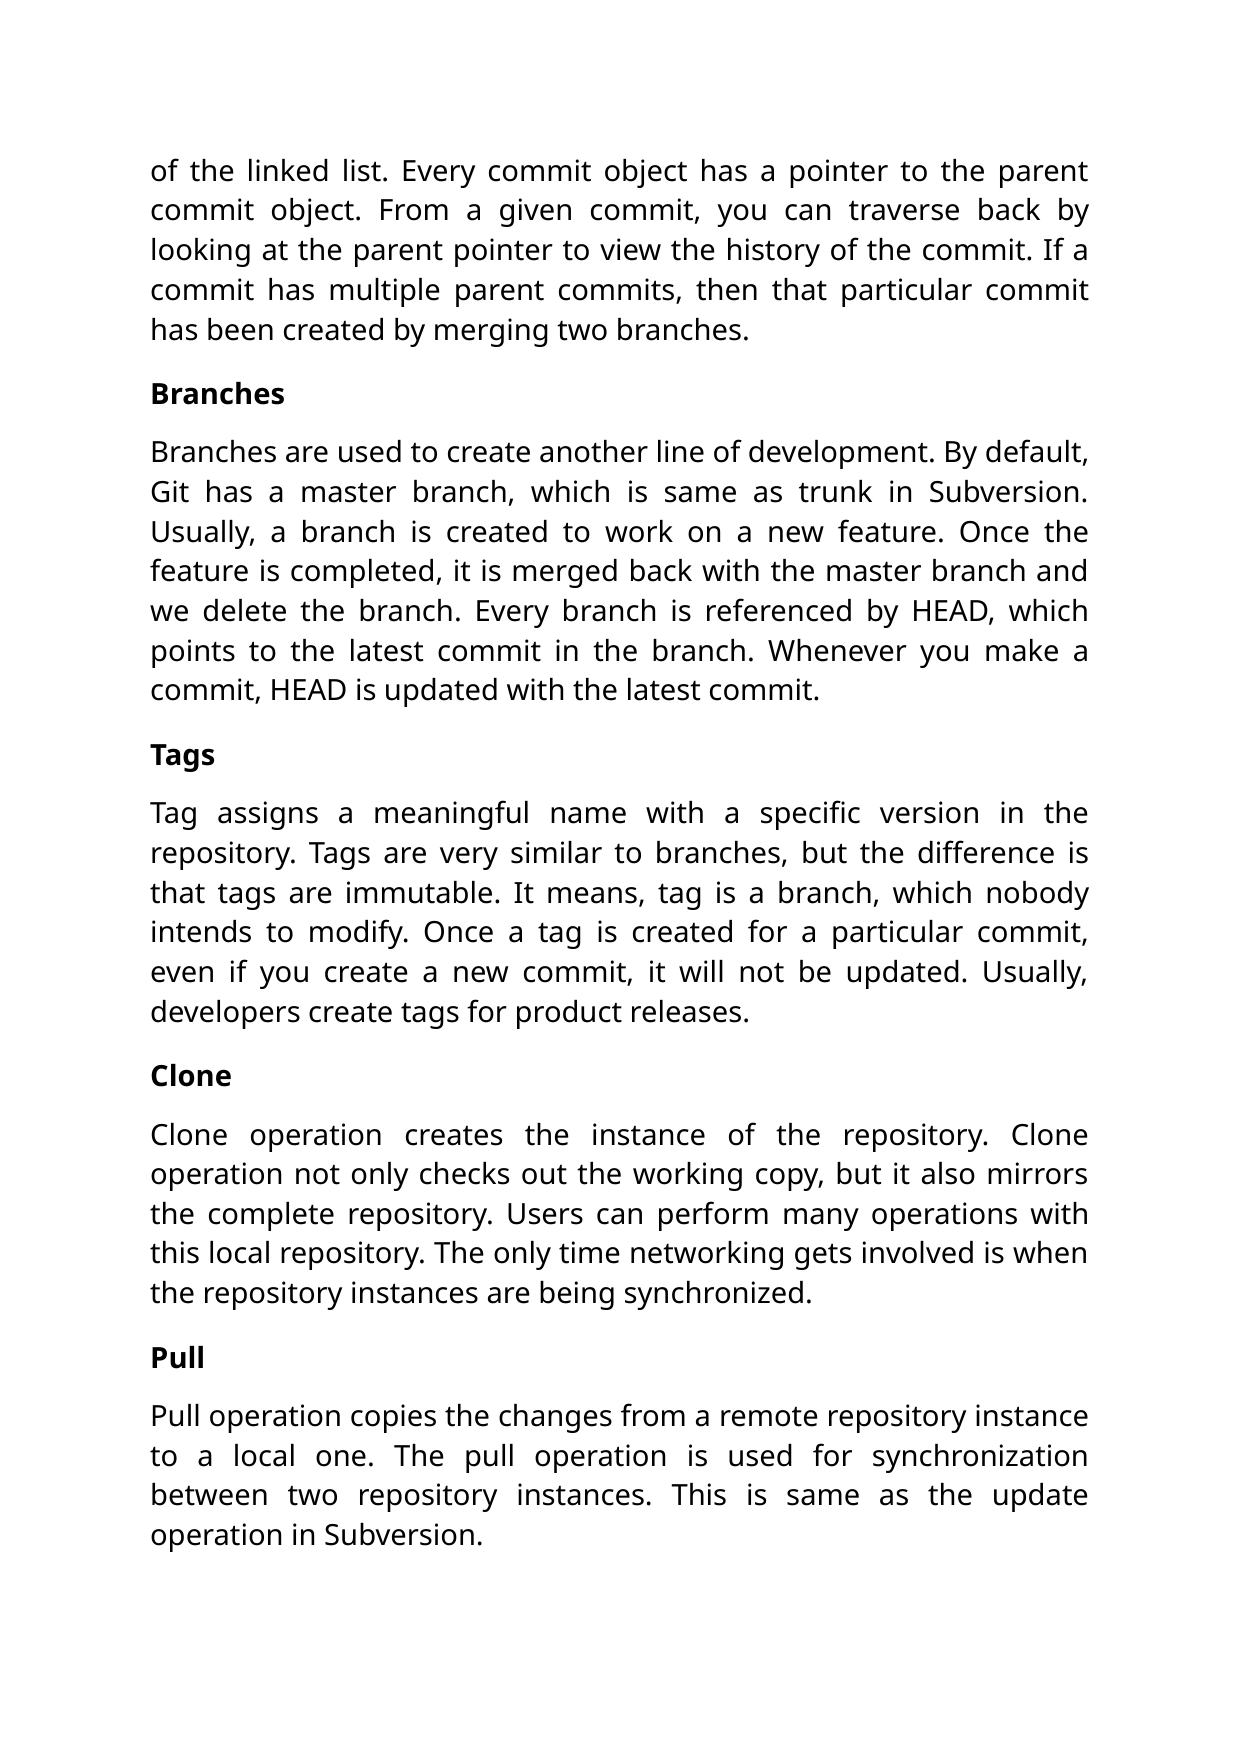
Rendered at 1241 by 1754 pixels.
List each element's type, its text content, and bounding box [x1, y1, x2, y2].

text Clone operation creates the instance of the repository. Clone operation not only checks out the working copy, but it also mirrors the complete repository. Users can perform many operations with this local repository. The only time networking gets involved is when the repository instances are being synchronized. [150, 1114, 1090, 1312]
text Tag assigns a meaningful name with a specific version in the repository. Tags are very similar to branches, but the difference is that tags are immutable. It means, tag is a branch, which nobody intends to modify. Once a tag is created for a particular commit, even if you create a new commit, it will not be updated. Usually, developers create tags for product releases. [150, 792, 1090, 1031]
subtitle Branches [150, 373, 1090, 413]
text Pull operation copies the changes from a remote repository instance to a local one. The pull operation is used for synchronization between two repository instances. This is same as the update operation in Subversion. [150, 1395, 1090, 1554]
subtitle Clone [150, 1056, 1090, 1095]
text Branches are used to create another line of development. By default, Git has a master branch, which is same as trunk in Subversion. Usually, a branch is created to work on a new feature. Once the feature is completed, it is merged back with the master branch and we delete the branch. Every branch is referenced by HEAD, which points to the latest commit in the branch. Whenever you make a commit, HEAD is updated with the latest commit. [150, 432, 1090, 709]
subtitle Pull [150, 1337, 1090, 1377]
text of the linked list. Every commit object has a pointer to the parent commit object. From a given commit, you can traverse back by looking at the parent pointer to view the history of the commit. If a commit has multiple parent commits, then that particular commit has been created by merging two branches. [150, 150, 1090, 348]
subtitle Tags [150, 734, 1090, 774]
